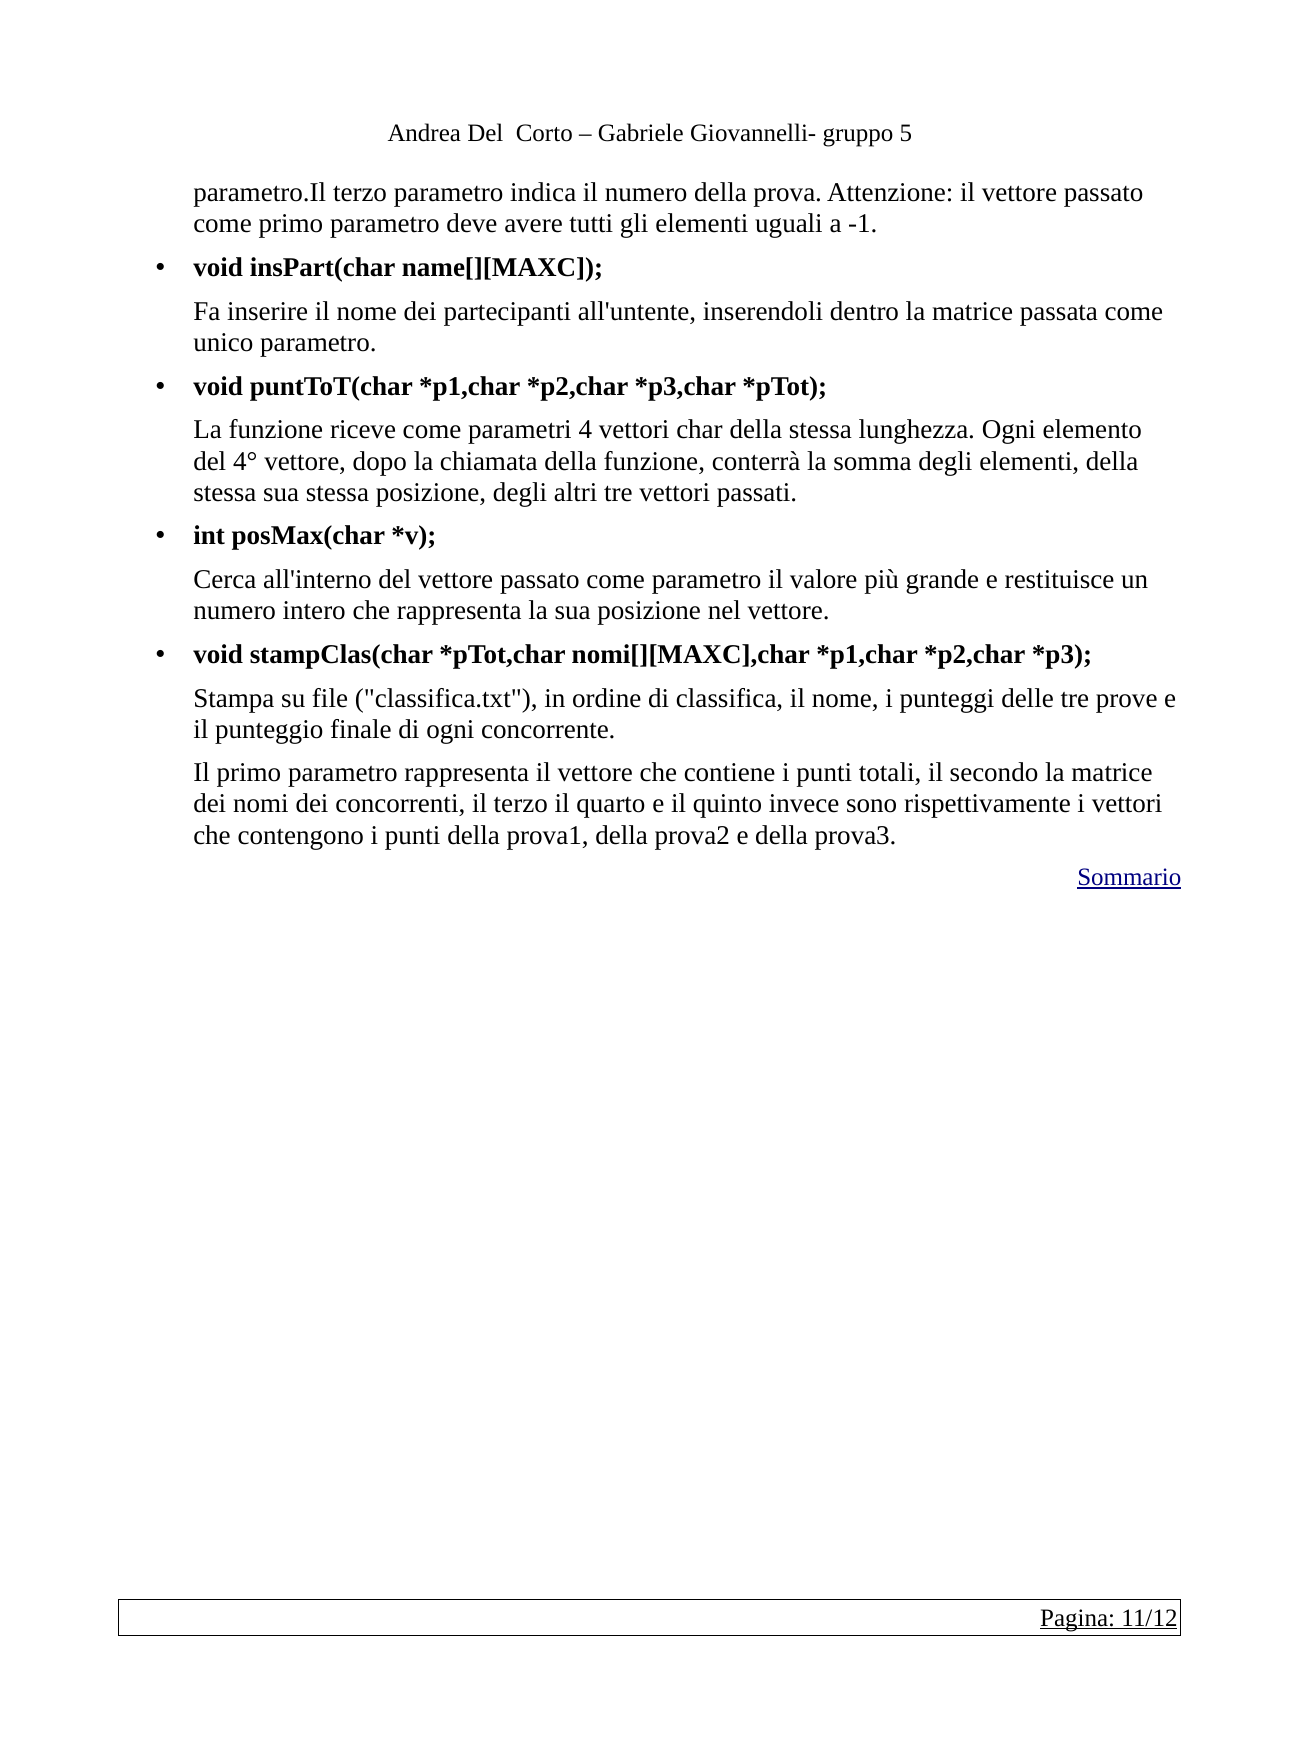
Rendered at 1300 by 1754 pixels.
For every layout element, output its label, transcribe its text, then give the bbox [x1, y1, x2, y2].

list Stampa su file ("classifica.txt"), in ordine di classifica, il nome, i punteggi delle tre prove e il punteggio finale di ogni concorrente. [156, 682, 1181, 744]
text Sommario [118, 862, 1181, 891]
list Il primo parametro rappresenta il vettore che contiene i punti totali, il secondo la matrice dei nomi dei concorrenti, il terzo il quarto e il quinto invece sono rispettivamente i vettori che contengono i punti della prova1, della prova2 e della prova3. [156, 756, 1181, 850]
list int posMax(char *v); [156, 519, 1181, 551]
list Cerca all'interno del vettore passato come parametro il valore più grande e restituisce un numero intero che rappresenta la sua posizione nel vettore. [156, 563, 1181, 625]
list parametro.Il terzo parametro indica il numero della prova. Attenzione: il vettore passato come primo parametro deve avere tutti gli elementi uguali a -1. [156, 176, 1181, 239]
list La funzione riceve come parametri 4 vettori char della stessa lunghezza. Ogni elemento del 4° vettore, dopo la chiamata della funzione, conterrà la somma degli elementi, della stessa sua stessa posizione, degli altri tre vettori passati. [156, 413, 1181, 507]
list void stampClas(char *pTot,char nomi[][MAXC],char *p1,char *p2,char *p3); [156, 638, 1181, 669]
list void puntToT(char *p1,char *p2,char *p3,char *pTot); [156, 370, 1181, 401]
list void insPart(char name[][MAXC]); [156, 251, 1181, 282]
list Fa inserire il nome dei partecipanti all'untente, inserendoli dentro la matrice passata come unico parametro. [156, 295, 1181, 357]
